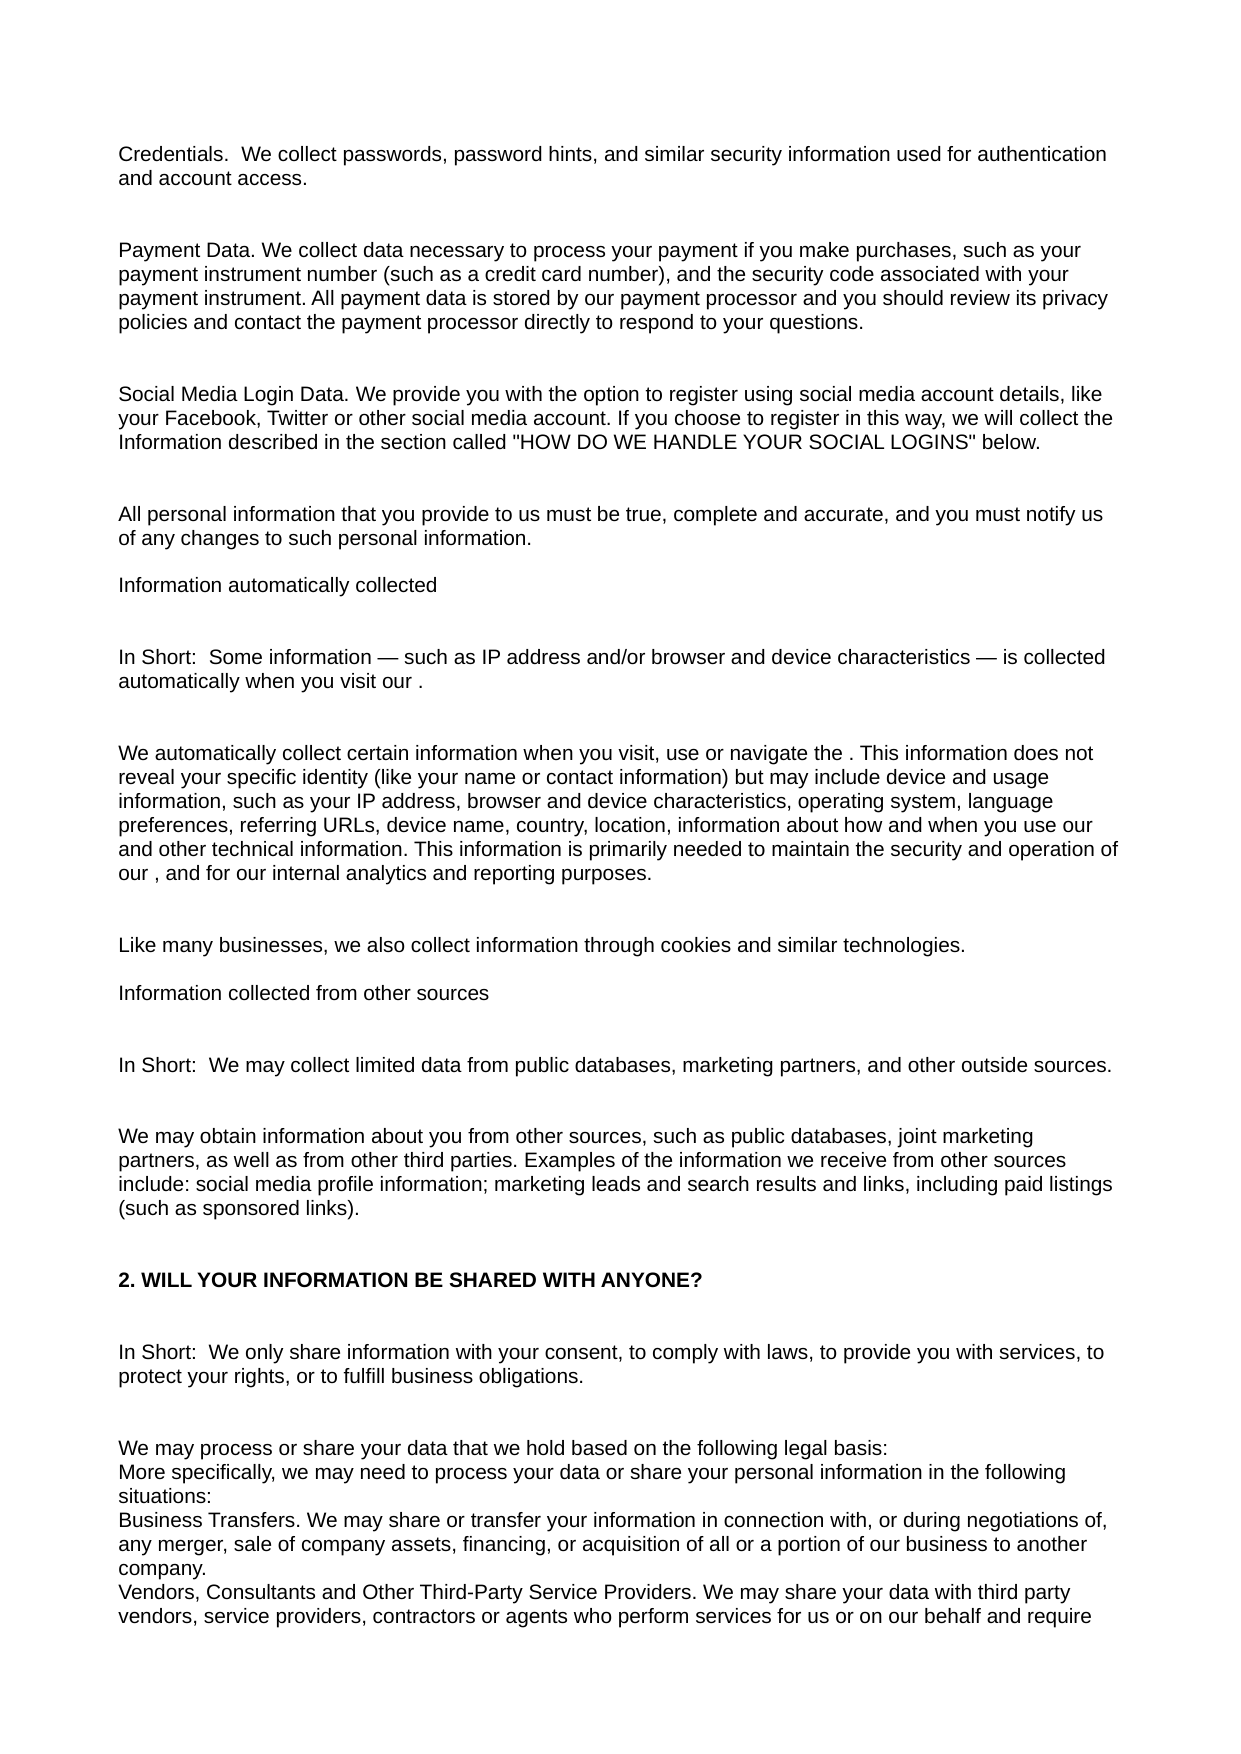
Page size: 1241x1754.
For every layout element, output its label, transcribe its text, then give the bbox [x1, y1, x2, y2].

text All personal information that you provide to us must be true, complete and accurate, and you must notify us of any changes to such personal information. [118, 501, 1122, 549]
text 2. WILL YOUR INFORMATION BE SHARED WITH ANYONE? [118, 1268, 1122, 1292]
text Like many businesses, we also collect information through cookies and similar technologies. [118, 933, 1122, 957]
text In Short: We only share information with your consent, to comply with laws, to provide you with services, to protect your rights, or to fulfill business obligations. [118, 1340, 1122, 1388]
text We may obtain information about you from other sources, such as public databases, joint marketing partners, as well as from other third parties. Examples of the information we receive from other sources include: social media profile information; marketing leads and search results and links, including paid listings (such as sponsored links). [118, 1124, 1122, 1220]
text Credentials. We collect passwords, password hints, and similar security information used for authentication and account access. [118, 142, 1122, 190]
text Payment Data. We collect data necessary to process your payment if you make purchases, such as your payment instrument number (such as a credit card number), and the security code associated with your payment instrument. All payment data is stored by our payment processor and you should review its privacy policies and contact the payment processor directly to respond to your questions. [118, 238, 1122, 334]
text In Short: We may collect limited data from public databases, marketing partners, and other outside sources. [118, 1052, 1122, 1076]
text We may process or share your data that we hold based on the following legal basis: [118, 1436, 1122, 1460]
text More specifically, we may need to process your data or share your personal information in the following situations: [118, 1460, 1122, 1508]
text Social Media Login Data. We provide you with the option to register using social media account details, like your Facebook, Twitter or other social media account. If you choose to register in this way, we will collect the Information described in the section called "HOW DO WE HANDLE YOUR SOCIAL LOGINS" below. [118, 382, 1122, 453]
text Information collected from other sources [118, 981, 1122, 1004]
text We automatically collect certain information when you visit, use or navigate the . This information does not reveal your specific identity (like your name or contact information) but may include device and usage information, such as your IP address, browser and device characteristics, operating system, language preferences, referring URLs, device name, country, location, information about how and when you use our and other technical information. This information is primarily needed to maintain the security and operation of our , and for our internal analytics and reporting purposes. [118, 741, 1122, 885]
text Information automatically collected [118, 573, 1122, 597]
text Business Transfers. We may share or transfer your information in connection with, or during negotiations of, any merger, sale of company assets, financing, or acquisition of all or a portion of our business to another company. [118, 1508, 1122, 1579]
text Vendors, Consultants and Other Third-Party Service Providers. We may share your data with third party vendors, service providers, contractors or agents who perform services for us or on our behalf and require [118, 1579, 1122, 1627]
text In Short: Some information — such as IP address and/or browser and device characteristics — is collected automatically when you visit our . [118, 645, 1122, 693]
